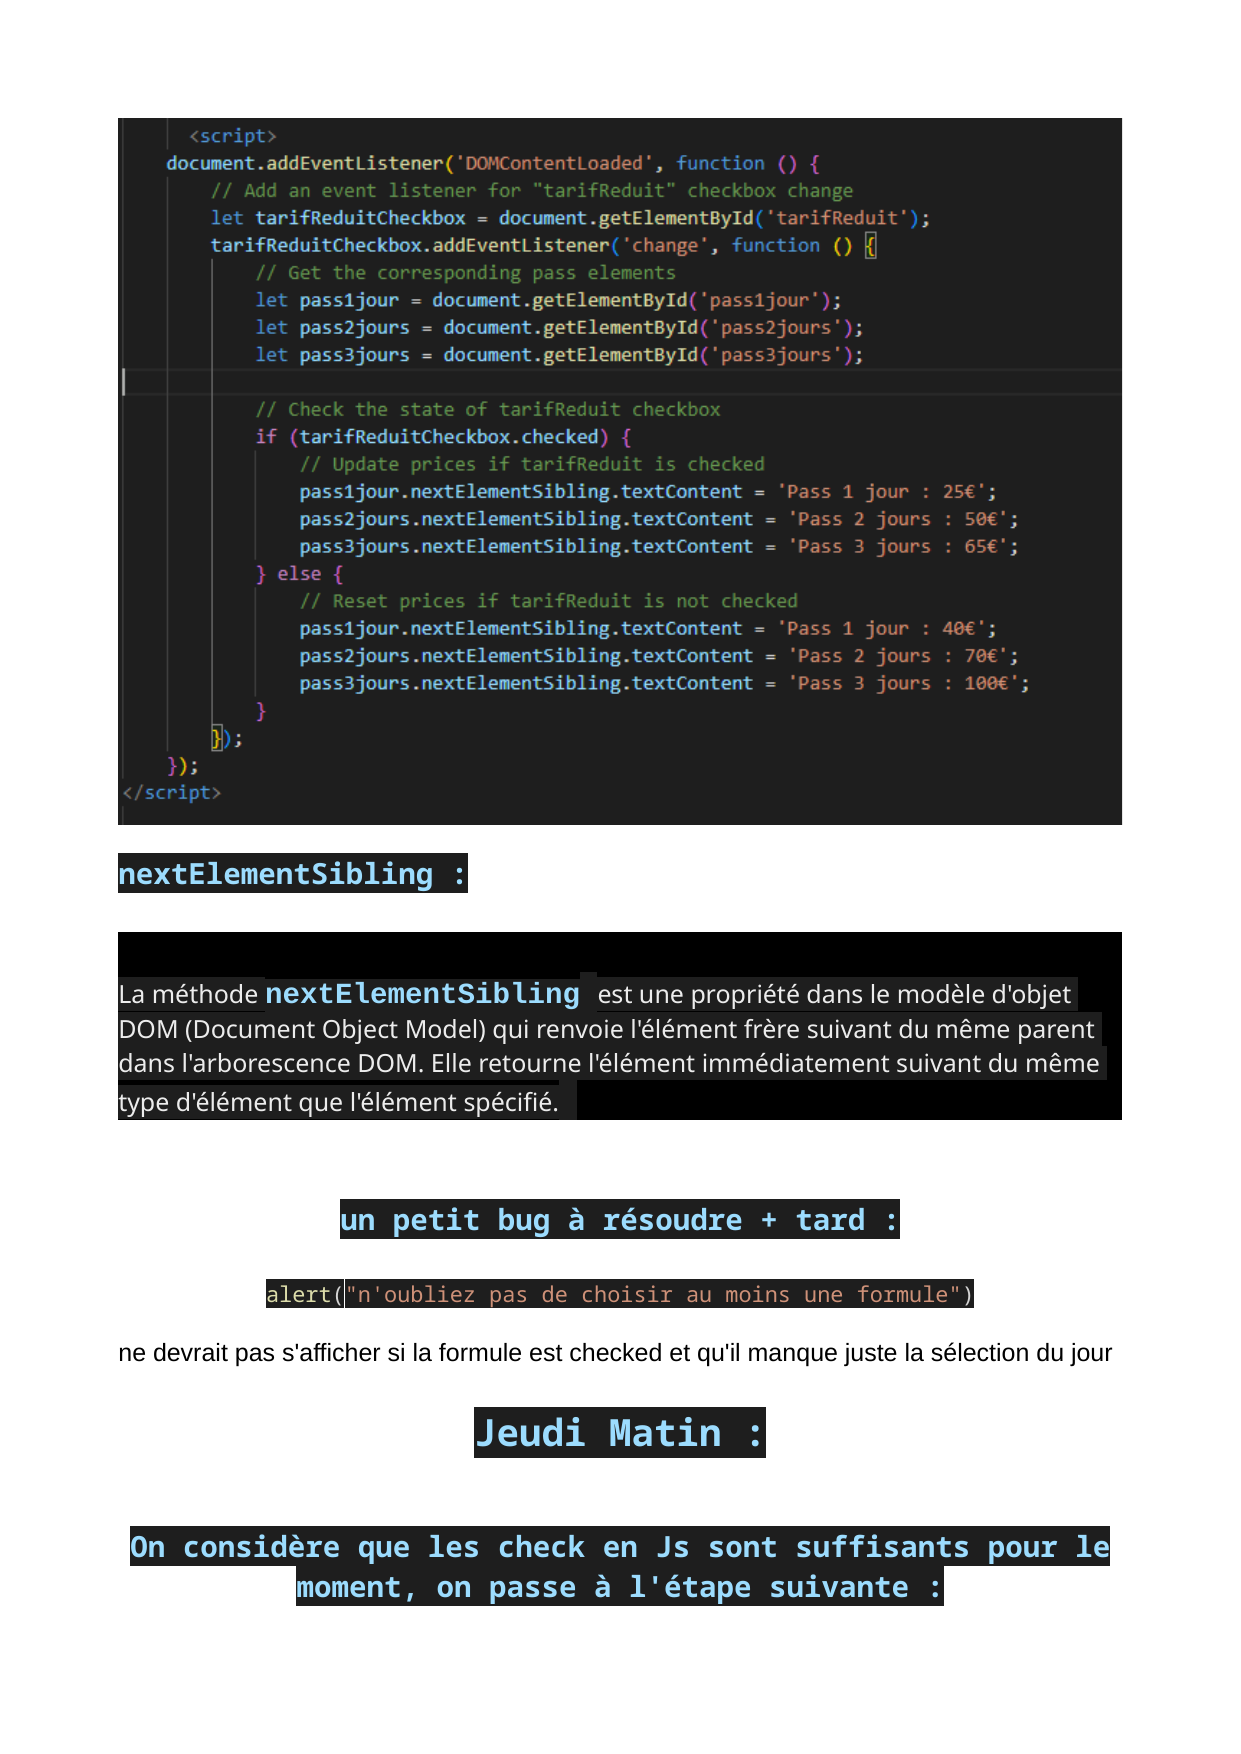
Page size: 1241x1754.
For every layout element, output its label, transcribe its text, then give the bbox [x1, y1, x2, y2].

text On considère que les check en Js sont suffisants pour le moment, on passe à l'étape suivante : [118, 1526, 1122, 1606]
text un petit bug à résoudre + tard : [118, 1199, 1122, 1239]
text nextElementSibling : [118, 853, 1122, 893]
text Jeudi Matin : [118, 1407, 1122, 1458]
text ne devrait pas s'afficher si la formule est checked et qu'il manque juste la sélection du jour [118, 1338, 1122, 1367]
text alert("n'oubliez pas de choisir au moins une formule") [118, 1279, 1122, 1308]
picture [118, 118, 1123, 825]
text La méthode nextElementSibling est une propriété dans le modèle d'objet DOM (Document Object Model) qui renvoie l'élément frère suivant du même parent dans l'arborescence DOM. Elle retourne l'élément immédiatement suivant du même type d'élément que l'élément spécifié. [118, 932, 1122, 1120]
